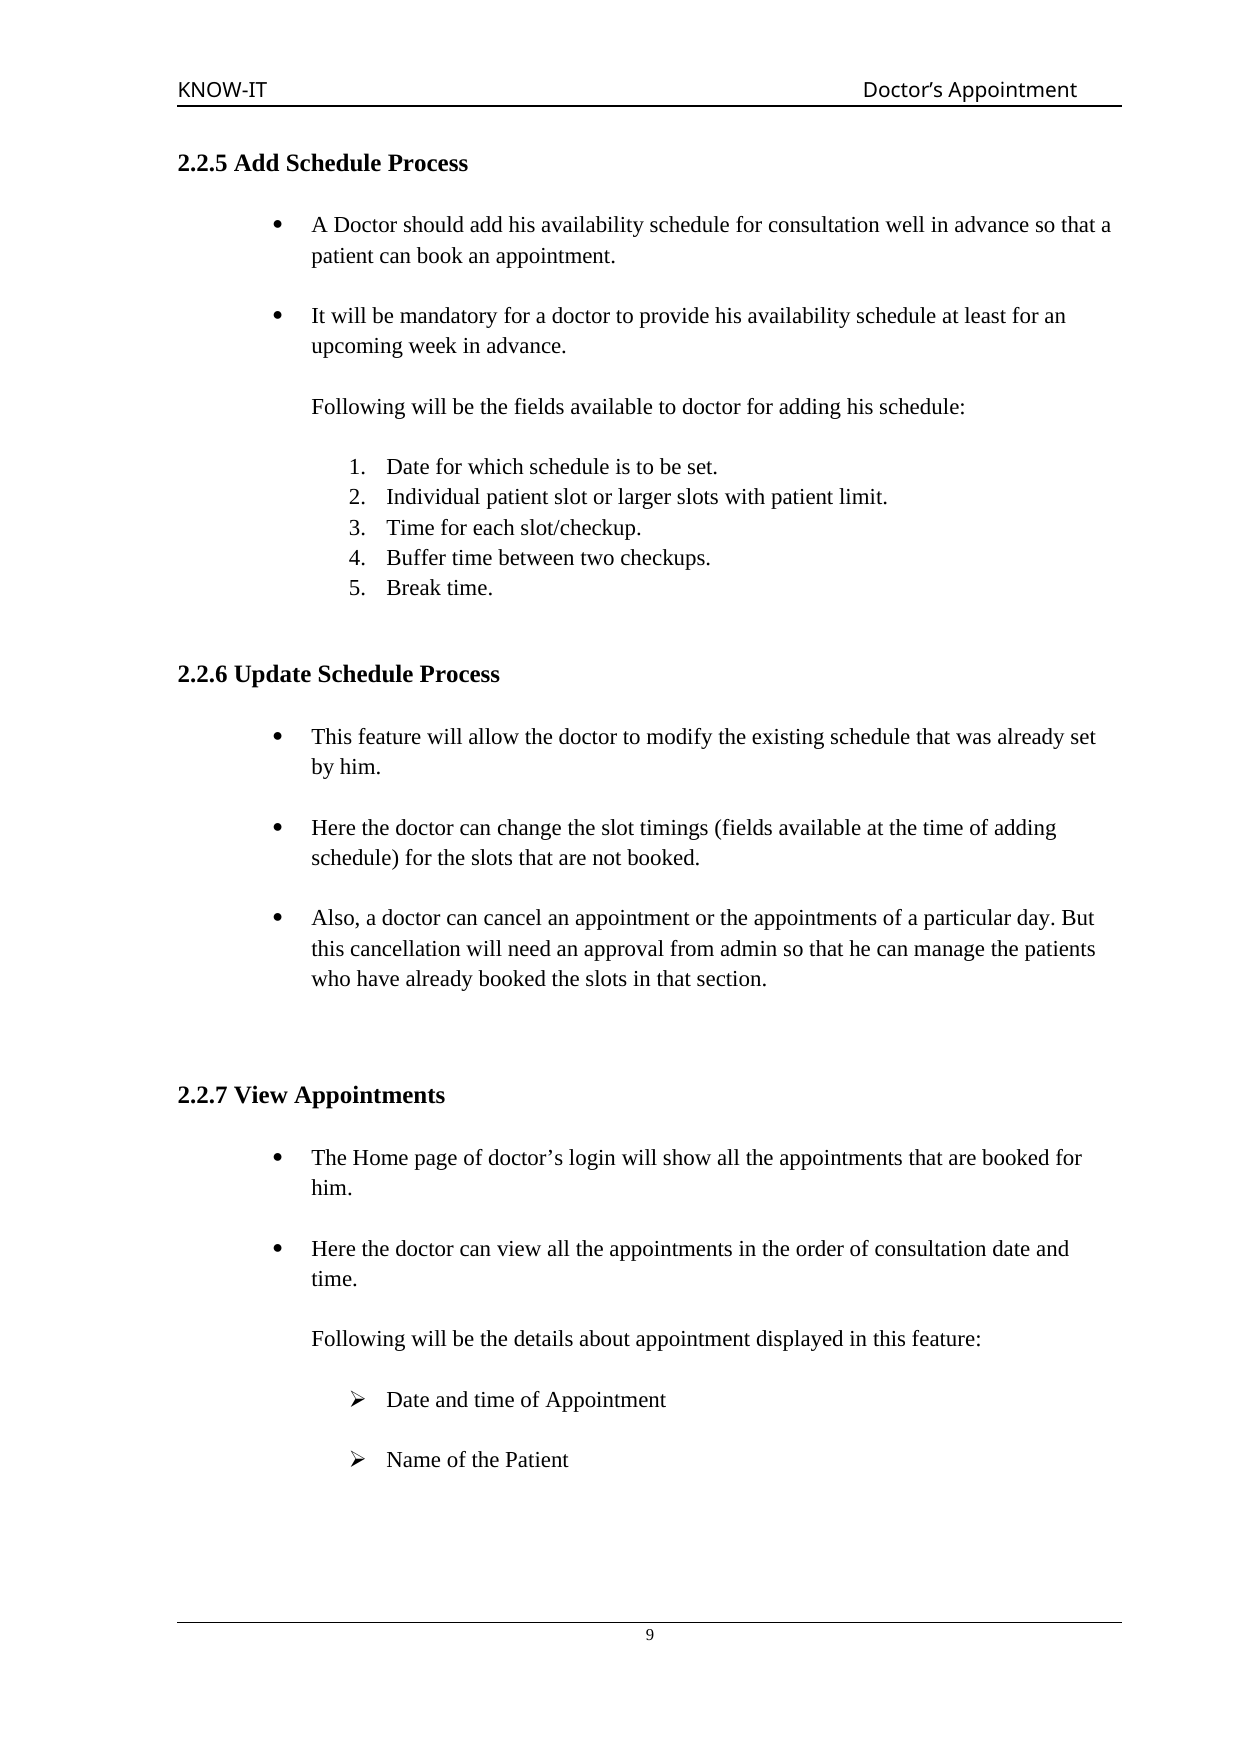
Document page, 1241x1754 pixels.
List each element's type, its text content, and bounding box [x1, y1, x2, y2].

list Individual patient slot or larger slots with patient limit. [349, 483, 1122, 510]
list The Home page of doctor’s login will show all the appointments that are booked for him. [274, 1144, 1122, 1201]
list Here the doctor can view all the appointments in the order of consultation date and time. [274, 1235, 1122, 1291]
list It will be mandatory for a doctor to provide his availability schedule at least for an upcoming week in advance. [274, 302, 1122, 359]
list This feature will allow the doctor to modify the existing schedule that was already set by him. [274, 723, 1122, 780]
list Date for which schedule is to be set. [349, 453, 1122, 479]
list Time for each slot/checkup. [349, 513, 1122, 540]
subtitle 2.2.7 View Appointments [177, 1080, 1122, 1109]
subtitle 2.2.6 Update Schedule Process [177, 659, 1032, 688]
subtitle 2.2.5 Add Schedule Process [177, 148, 1032, 176]
list Also, a doctor can cancel an appointment or the appointments of a particular day. But this cancellation will need an approval from admin so that he can manage the patients who have already booked the slots in that section. [274, 904, 1122, 991]
list Buffer time between two checkups. [349, 544, 1122, 570]
list Name of the Patient [349, 1446, 1122, 1473]
list Following will be the fields available to doctor for adding his schedule: [311, 393, 1122, 419]
list Following will be the details about appointment displayed in this feature: [311, 1325, 1122, 1352]
list Here the doctor can change the slot timings (fields available at the time of adding schedule) for the slots that are not booked. [274, 814, 1122, 870]
list Date and time of Appointment [349, 1386, 1122, 1412]
list A Doctor should add his availability schedule for consultation well in advance so that a patient can book an appointment. [274, 211, 1122, 268]
list Break time. [349, 574, 1122, 600]
